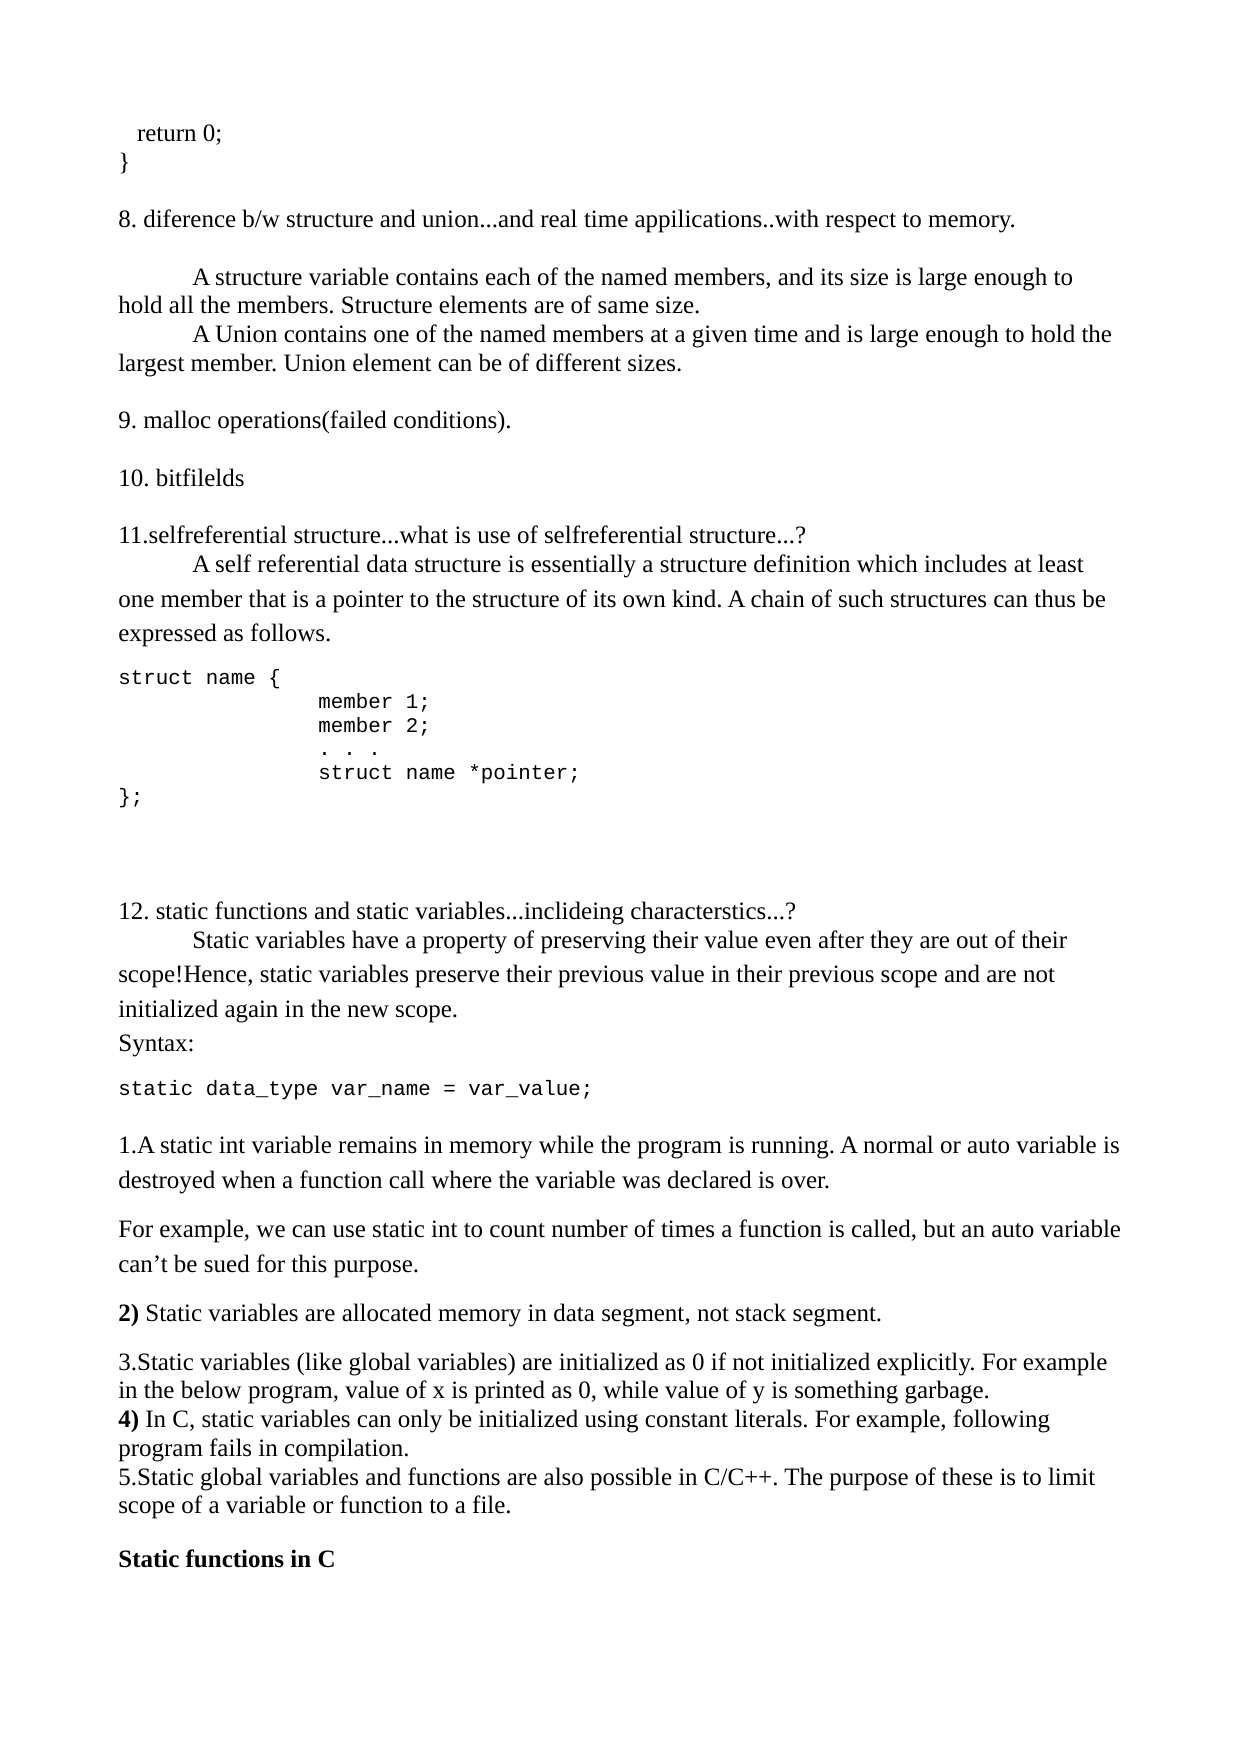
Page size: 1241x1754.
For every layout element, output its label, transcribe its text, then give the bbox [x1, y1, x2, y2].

text struct name { [118, 667, 1122, 691]
text 10. bitfilelds [118, 463, 1122, 492]
text 4) In C, static variables can only be initialized using constant literals. For example, following program fails in compilation. [118, 1404, 1122, 1462]
text 1.A static int variable remains in memory while the program is running. A normal or auto variable is destroyed when a function call where the variable was declared is over. [118, 1131, 1122, 1194]
text Static variables have a property of preserving their value even after they are out of their scope!Hence, static variables preserve their previous value in their previous scope and are not initialized again in the new scope. Syntax: [118, 925, 1122, 1057]
text member 1; [118, 691, 1122, 715]
text member 2; [118, 715, 1122, 738]
subtitle Static functions in C [118, 1544, 1122, 1573]
text A structure variable contains each of the named members, and its size is large enough to hold all the members. Structure elements are of same size. [118, 262, 1122, 319]
text A Union contains one of the named members at a given time and is large enough to hold the largest member. Union element can be of different sizes. [118, 319, 1122, 377]
text 9. malloc operations(failed conditions). [118, 406, 1122, 434]
text } [118, 147, 1122, 176]
text return 0; [118, 118, 1122, 147]
text struct name *pointer; [118, 762, 1122, 786]
text 12. static functions and static variables...inclideing characterstics...? [118, 896, 1122, 925]
text 11.selfreferential structure...what is use of selfreferential structure...? [118, 521, 1122, 549]
text A self referential data structure is essentially a structure definition which includes at least one member that is a pointer to the structure of its own kind. A chain of such structures can thus be expressed as follows. [118, 549, 1122, 647]
text 8. diference b/w structure and union...and real time appilications..with respect to memory. [118, 204, 1122, 233]
text static data_type var_name = var_value; [118, 1077, 1122, 1101]
text 3.Static variables (like global variables) are initialized as 0 if not initialized explicitly. For example in the below program, value of x is printed as 0, while value of y is something garbage. [118, 1347, 1122, 1404]
text 5.Static global variables and functions are also possible in C/C++. The purpose of these is to limit scope of a variable or function to a file. [118, 1462, 1122, 1519]
text 2) Static variables are allocated memory in data segment, not stack segment. [118, 1298, 1122, 1326]
text . . . [118, 738, 1122, 762]
text For example, we can use static int to count number of times a function is called, but an auto variable can’t be sued for this purpose. [118, 1214, 1122, 1277]
text }; [118, 786, 1122, 809]
